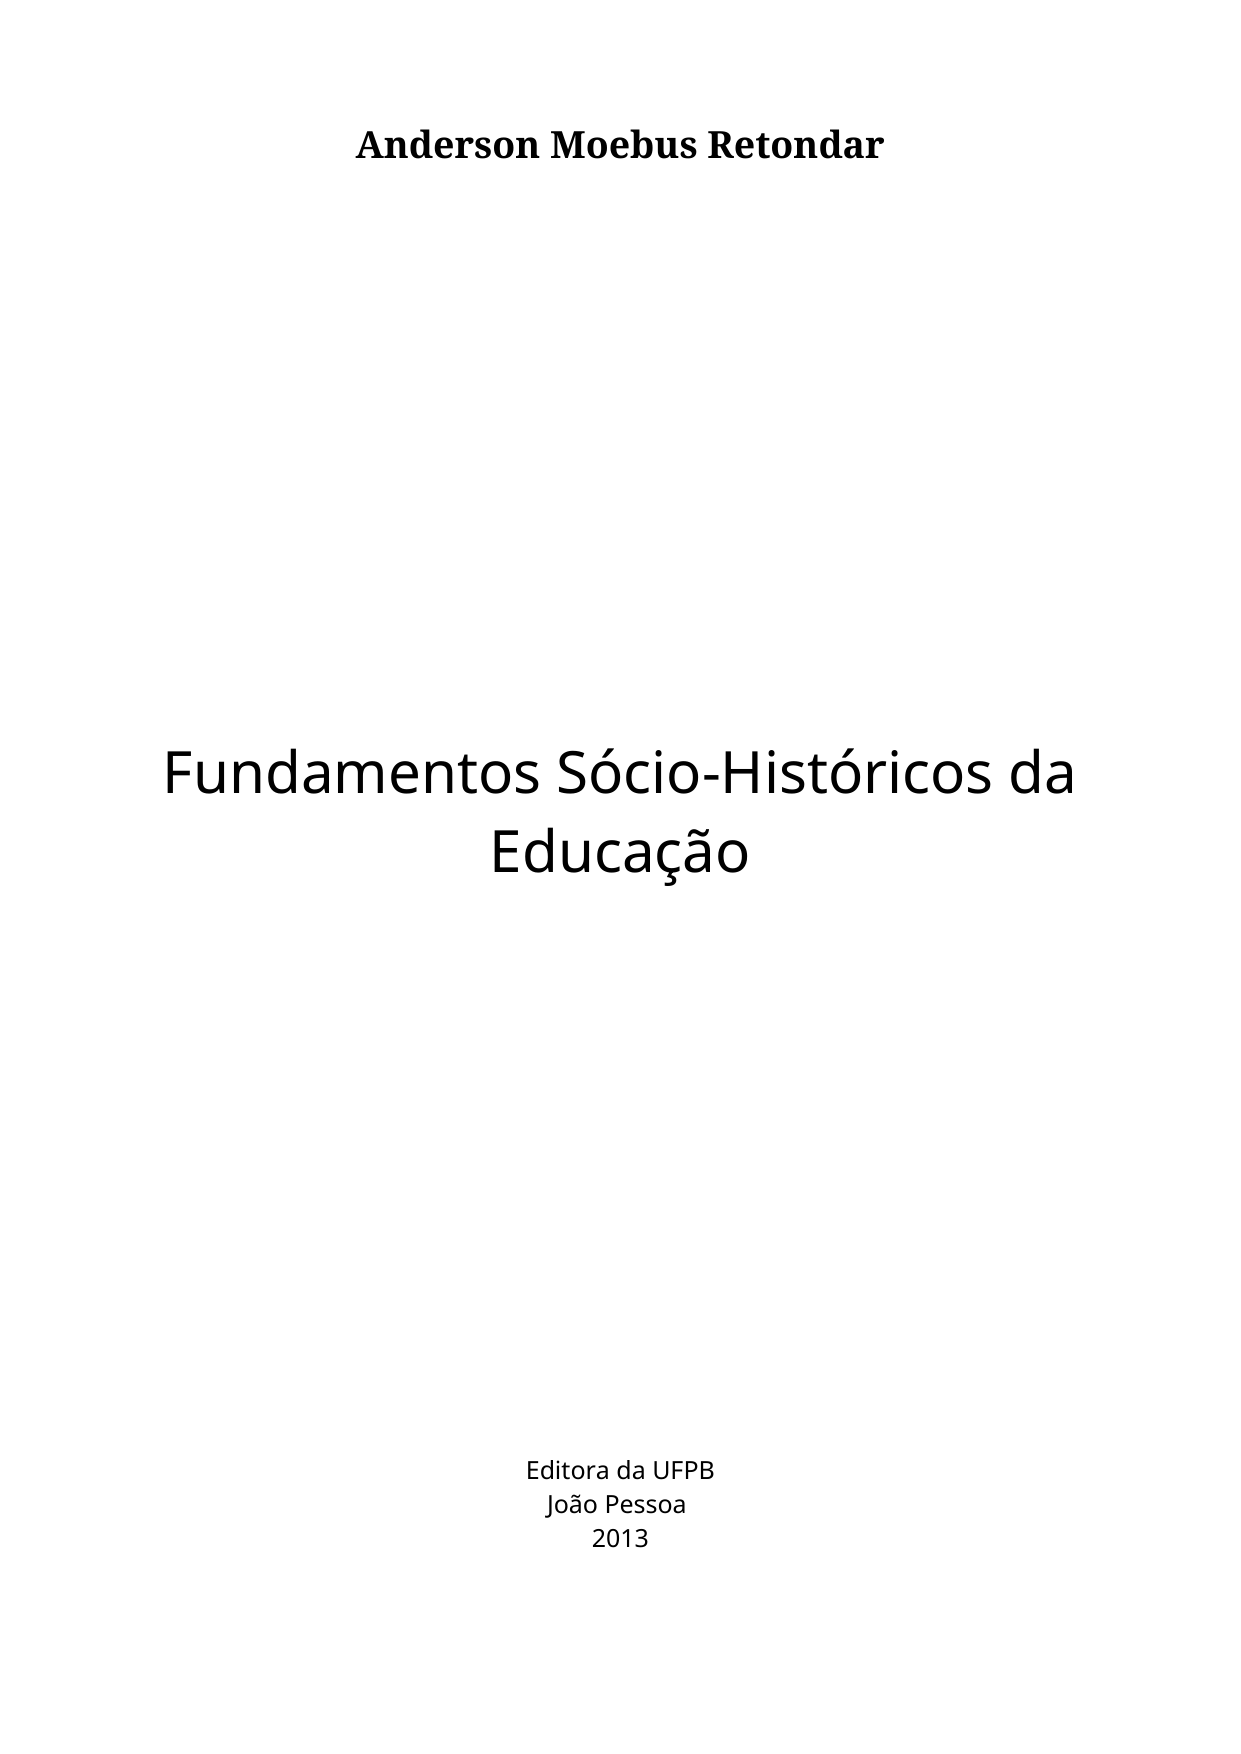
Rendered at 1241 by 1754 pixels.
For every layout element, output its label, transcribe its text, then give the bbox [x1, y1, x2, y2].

text Anderson Moebus Retondar [118, 118, 1122, 169]
text João Pessoa [118, 1487, 1122, 1521]
text Fundamentos Sócio-Históricos da Educação [118, 731, 1122, 889]
text Editora da UFPB [118, 1453, 1122, 1487]
text 2013 [118, 1521, 1122, 1555]
